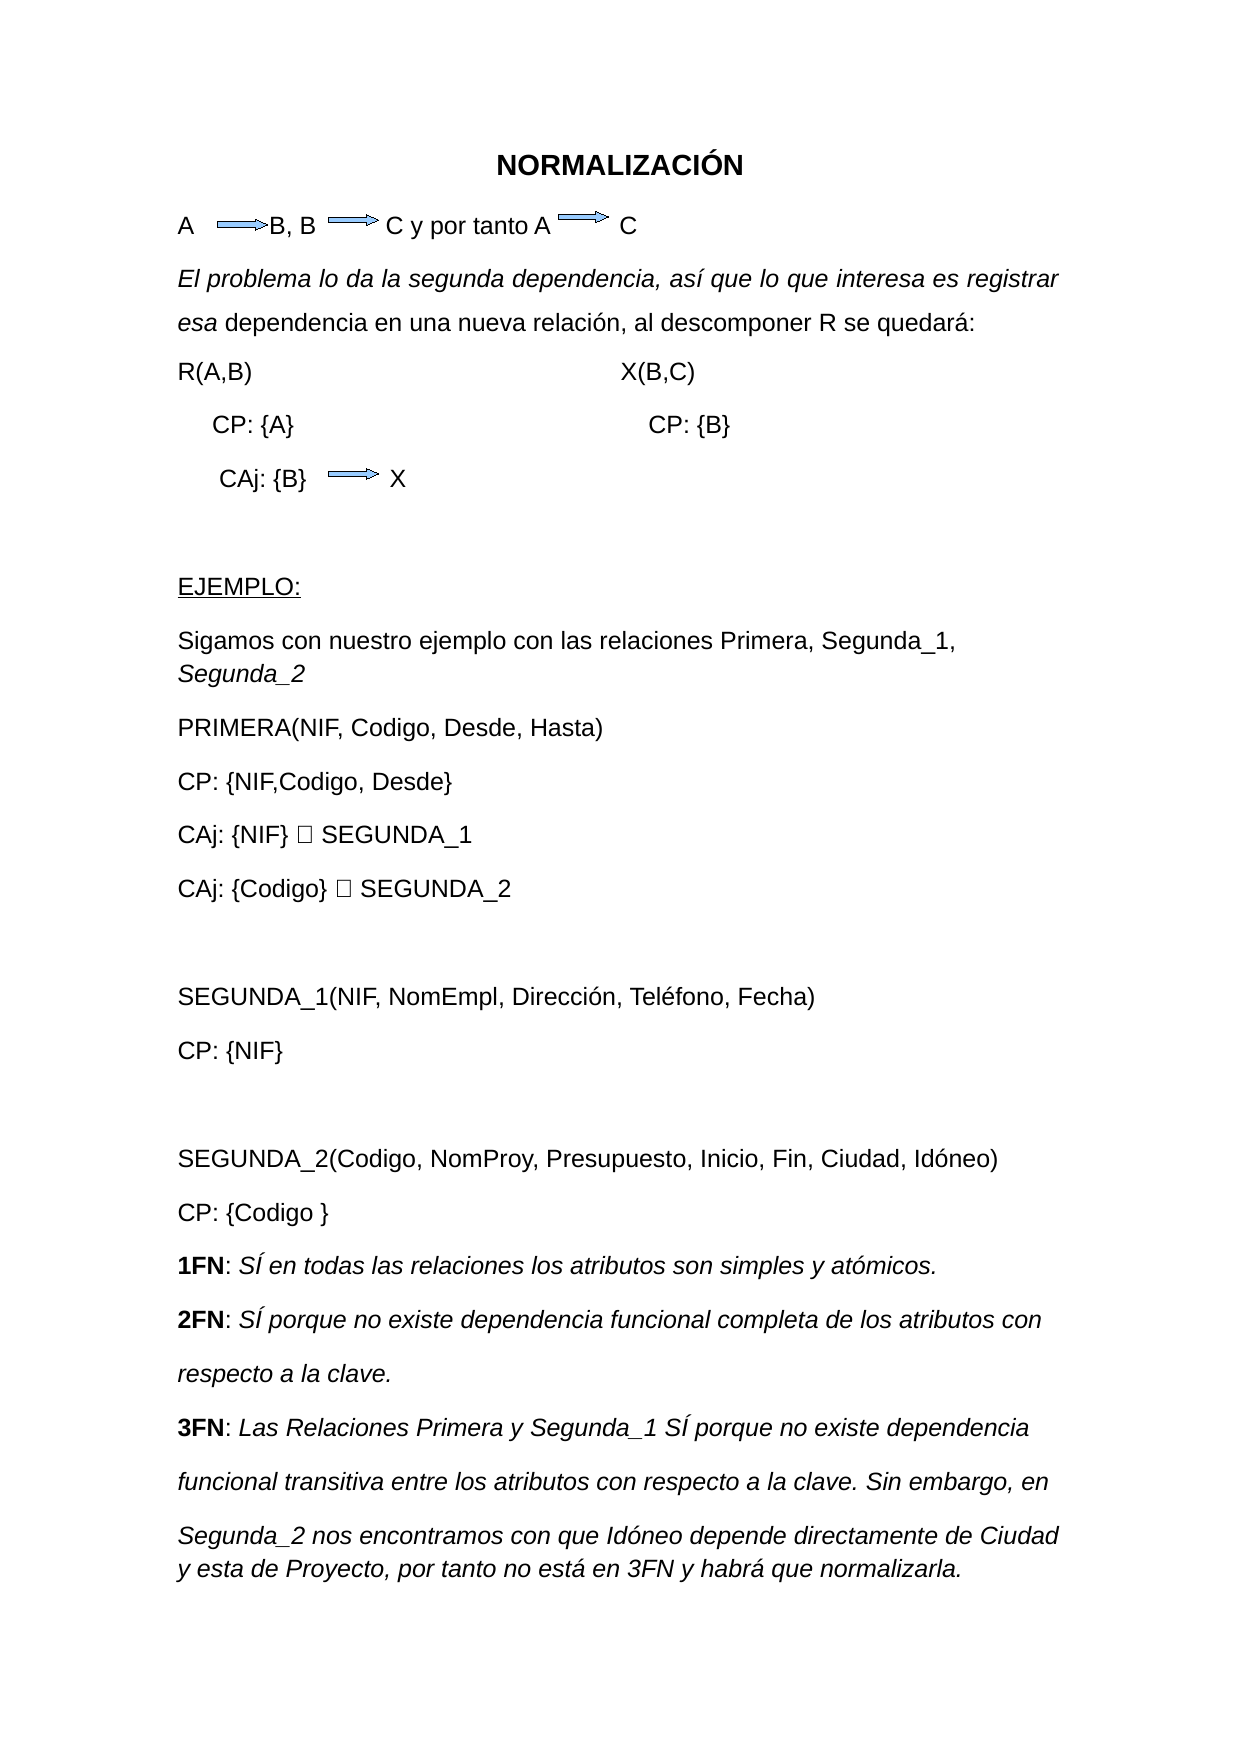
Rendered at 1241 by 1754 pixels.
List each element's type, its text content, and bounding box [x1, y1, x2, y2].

text CAj: {Codigo}  SEGUNDA_2 [177, 874, 1063, 903]
text CAj: {NIF}  SEGUNDA_1 [177, 821, 1063, 849]
text funcional transitiva entre los atributos con respecto a la clave. Sin embargo, en [177, 1467, 1063, 1496]
text CAj: {B} X [177, 464, 1063, 493]
text CP: {Codigo } [177, 1197, 1063, 1226]
text CP: {A} CP: {B} [177, 411, 1063, 439]
text 3FN: Las Relaciones Primera y Segunda_1 SÍ porque no existe dependencia [177, 1413, 1063, 1442]
text A B, B C y por tanto A C [177, 211, 1063, 239]
text R(A,B) X(B,C) [177, 357, 1063, 385]
text EJEMPLO: [177, 572, 1063, 601]
text PRIMERA(NIF, Codigo, Desde, Hasta) [177, 713, 1063, 742]
text 1FN: SÍ en todas las relaciones los atributos son simples y atómicos. [177, 1251, 1063, 1280]
text SEGUNDA_2(Codigo, NomProy, Presupuesto, Inicio, Fin, Ciudad, Idóneo) [177, 1144, 1063, 1172]
text 2FN: SÍ porque no existe dependencia funcional completa de los atributos con [177, 1305, 1063, 1334]
text CP: {NIF} [177, 1036, 1063, 1065]
text El problema lo da la segunda dependencia, así que lo que interesa es registrar esa dependencia en una nueva relación, al descomponer R se quedará: [177, 264, 1063, 336]
text SEGUNDA_1(NIF, NomEmpl, Dirección, Teléfono, Fecha) [177, 982, 1063, 1011]
text Sigamos con nuestro ejemplo con las relaciones Primera, Segunda_1, Segunda_2 [177, 626, 1063, 688]
text CP: {NIF,Codigo, Desde} [177, 767, 1063, 795]
text Segunda_2 nos encontramos con que Idóneo depende directamente de Ciudad y esta de Proyecto, por tanto no está en 3FN y habrá que normalizarla. [177, 1521, 1063, 1582]
text respecto a la clave. [177, 1359, 1063, 1388]
